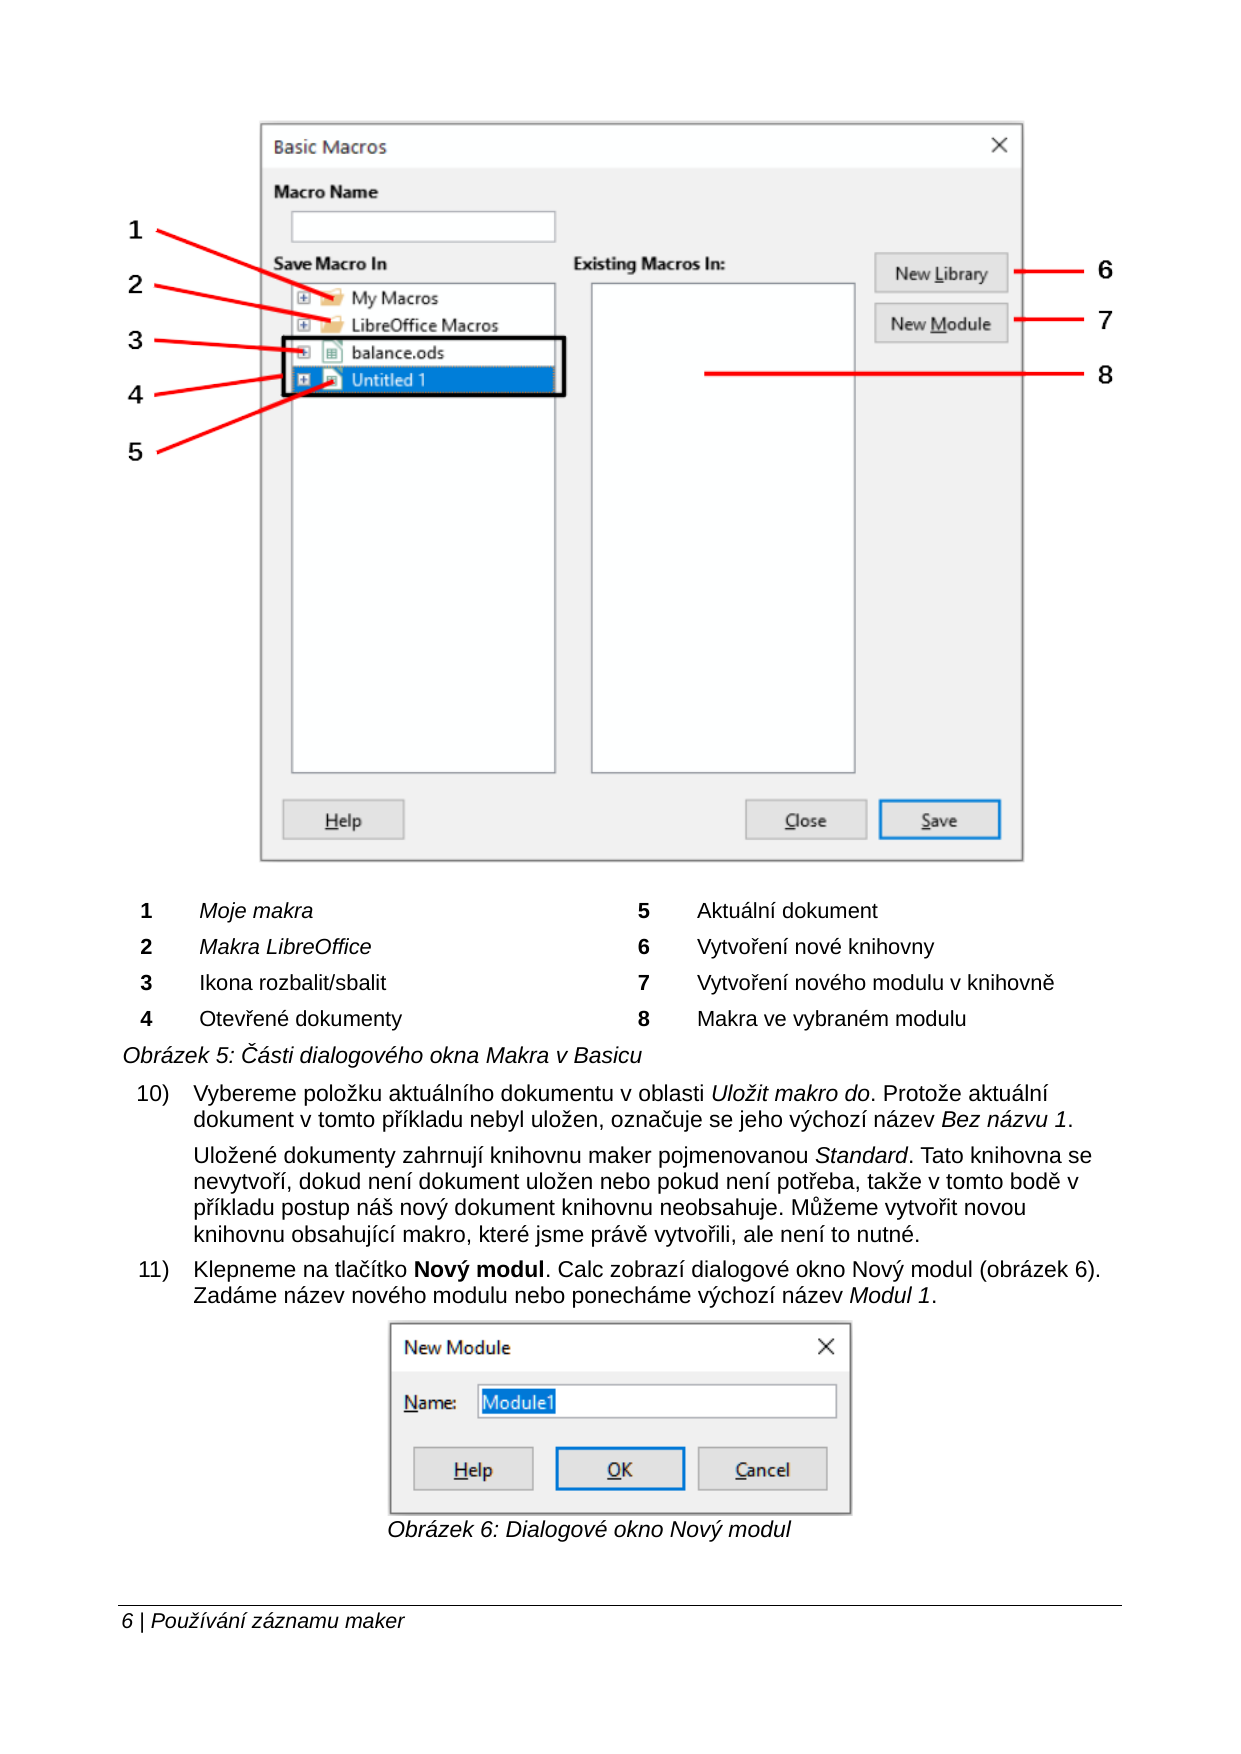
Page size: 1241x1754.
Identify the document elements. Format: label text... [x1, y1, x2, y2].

table_header 1 [123, 893, 181, 928]
text Uložené dokumenty zahrnují knihovnu maker pojmenovanou Standard. Tato knihovna se nevytvoří, dokud není dokument uložen nebo pokud není potřeba, takže v tomto bodě v příkladu postup náš nový dokument knihovnu neobsahuje. Můžeme vytvořit novou knihovnu obsahující makro, které jsme právě vytvořili, ale není to nutné. [169, 1142, 1122, 1247]
table_cell Ikona rozbalit/sbalit [181, 964, 620, 1000]
table_cell 2 [123, 928, 181, 964]
list Klepneme na tlačítko Nový modul. Calc zobrazí dialogové okno Nový modul (obrázek 6). Zadáme název nového modulu nebo ponecháme výchozí název Modul 1. [169, 1256, 1122, 1308]
picture [387, 1320, 853, 1516]
table_cell Vytvoření nového modulu v knihovně [679, 964, 1118, 1000]
text Obrázek 5: Části dialogového okna Makra v Basicu [122, 1042, 1118, 1068]
table_cell 6 [620, 928, 679, 964]
table_header Aktuální dokument [679, 893, 1118, 928]
table_cell 8 [620, 1000, 679, 1036]
table_cell Otevřené dokumenty [181, 1000, 620, 1036]
table_header Moje makra [181, 893, 620, 928]
picture [121, 118, 1119, 864]
table_header 5 [620, 893, 679, 928]
table_cell 7 [620, 964, 679, 1000]
table_cell Makra LibreOffice [181, 928, 620, 964]
table_cell 4 [123, 1000, 181, 1036]
text Obrázek 6: Dialogové okno Nový modul [387, 1516, 853, 1542]
table_cell Makra ve vybraném modulu [679, 1000, 1118, 1036]
table_cell 3 [123, 964, 181, 1000]
table_cell Vytvoření nové knihovny [679, 928, 1118, 964]
list Vybereme položku aktuálního dokumentu v oblasti Uložit makro do. Protože aktuální dokument v tomto příkladu nebyl uložen, označuje se jeho výchozí název Bez názvu 1. [169, 1080, 1122, 1133]
